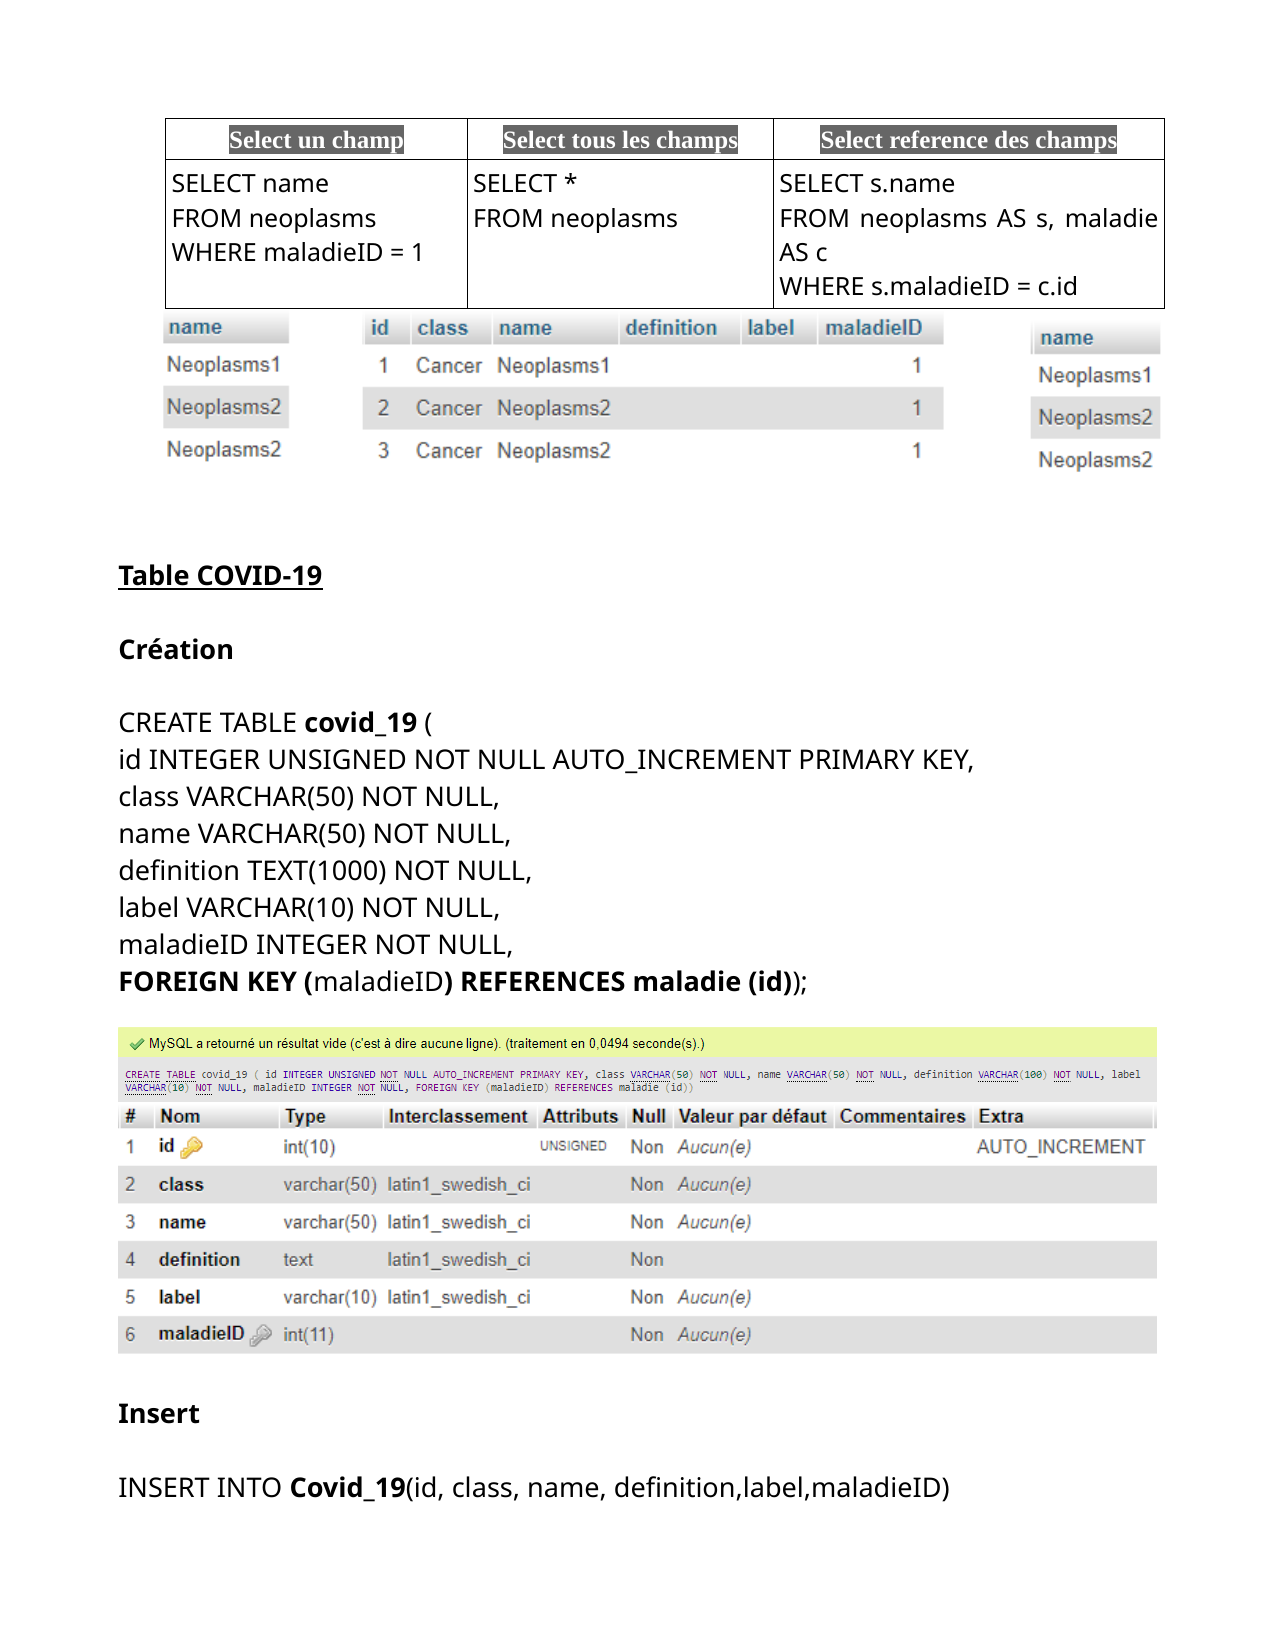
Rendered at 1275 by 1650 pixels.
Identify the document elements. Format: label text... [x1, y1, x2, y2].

text label VARCHAR(10) NOT NULL, [118, 888, 1157, 925]
table_header Select reference des champs [774, 119, 1164, 159]
picture [163, 309, 293, 471]
picture [362, 311, 947, 474]
table_header Select un champ [166, 119, 467, 159]
text FOREIGN KEY (maladieID) REFERENCES maladie (id)); [118, 962, 1157, 999]
table_cell SELECT * FROM neoplasms [468, 160, 773, 308]
table_header Select tous les champs [468, 119, 773, 159]
text id INTEGER UNSIGNED NOT NULL AUTO_INCREMENT PRIMARY KEY, [118, 741, 1157, 778]
picture [1030, 312, 1170, 483]
text class VARCHAR(50) NOT NULL, [118, 778, 1157, 814]
text Création [118, 630, 1157, 667]
text INSERT INTO Covid_19(id, class, name, definition,label,maladieID) [118, 1469, 1157, 1506]
text maladieID INTEGER NOT NULL, [118, 925, 1157, 962]
table_cell SELECT name FROM neoplasms WHERE maladieID = 1 [166, 160, 467, 308]
text CREATE TABLE covid_19 ( [118, 704, 1157, 741]
text Table COVID-19 [118, 556, 1157, 593]
text Insert [118, 1395, 1157, 1432]
picture [118, 1027, 1157, 1358]
text name VARCHAR(50) NOT NULL, [118, 814, 1157, 851]
text definition TEXT(1000) NOT NULL, [118, 851, 1157, 888]
table_cell SELECT s.name FROM neoplasms AS s, maladie AS c WHERE s.maladieID = c.id [774, 160, 1164, 308]
